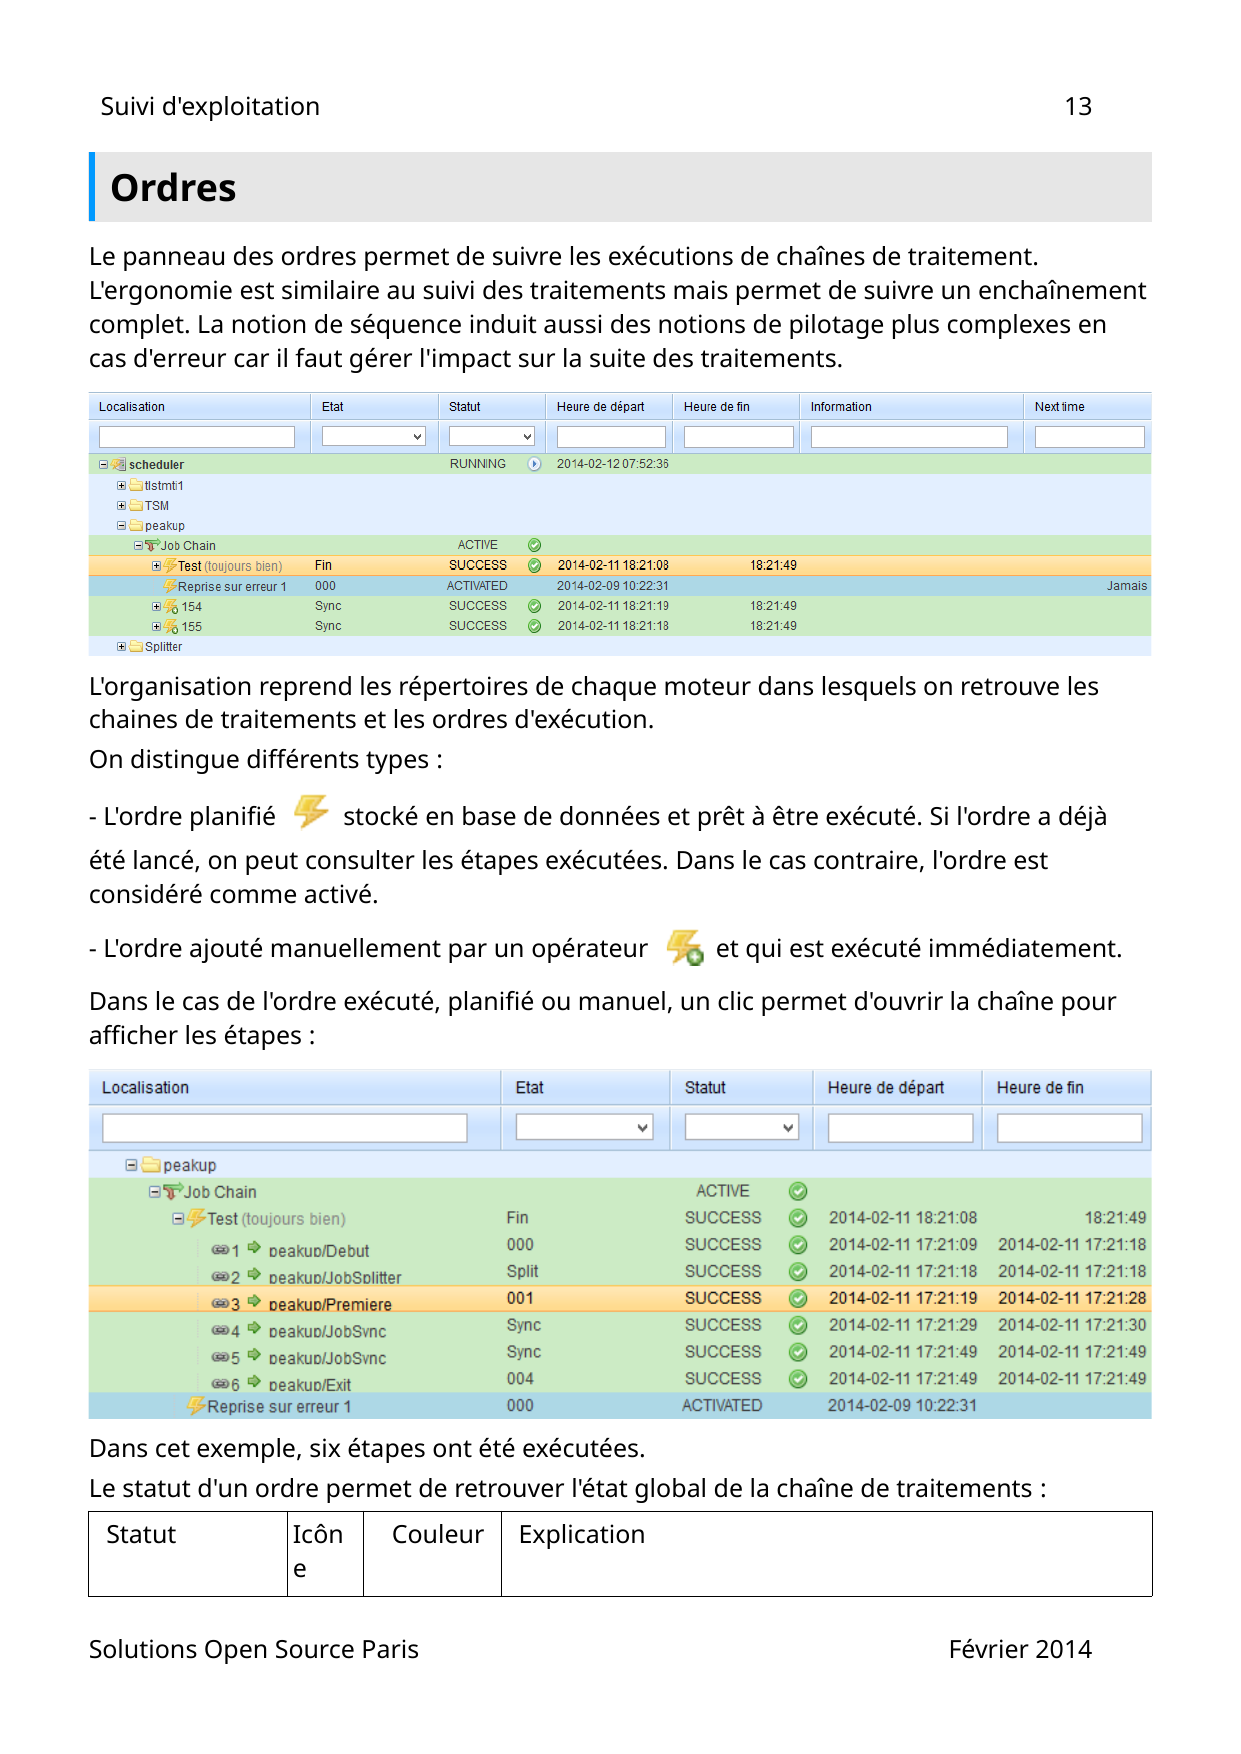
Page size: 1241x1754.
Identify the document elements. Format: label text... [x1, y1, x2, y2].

text - L'ordre ajouté manuellement par un opérateur et qui est exécuté immédiatement. [88, 917, 1152, 977]
text Le statut d'un ordre permet de retrouver l'état global de la chaîne de traitements : [88, 1471, 1152, 1505]
subtitle Ordres [95, 153, 1151, 221]
text Dans le cas de l'ordre exécuté, planifié ou manuel, un clic permet d'ouvrir la chaîne pour afficher les étapes : [88, 983, 1152, 1051]
picture [666, 928, 704, 966]
text Le panneau des ordres permet de suivre les exécutions de chaînes de traitement. L'ergonomie est similaire au suivi des traitements mais permet de suivre un enchaînement complet. La notion de séquence induit aussi des notions de pilotage plus complexes en cas d'erreur car il faut gérer l'impact sur la suite des traitements. [88, 239, 1152, 375]
text [88, 1057, 1152, 1069]
text - L'ordre planifié stocké en base de données et prêt à être exécuté. Si l'ordre a déjà été lancé, on peut consulter les étapes exécutées. Dans le cas contraire, l'ordre est considéré comme activé. [88, 782, 1152, 911]
table_header Explication [502, 1512, 1152, 1596]
text L'organisation reprend les répertoires de chaque moteur dans lesquels on retrouve les chaines de traitements et les ordres d'exécution. [88, 657, 1152, 736]
table_header Statut [89, 1512, 287, 1596]
picture [294, 793, 332, 831]
table_header Icône [288, 1512, 363, 1596]
text [88, 381, 1152, 392]
text On distingue différents types : [88, 742, 1152, 776]
table_header Couleur [364, 1512, 501, 1596]
text Dans cet exemple, six étapes ont été exécutées. [88, 1419, 1152, 1465]
